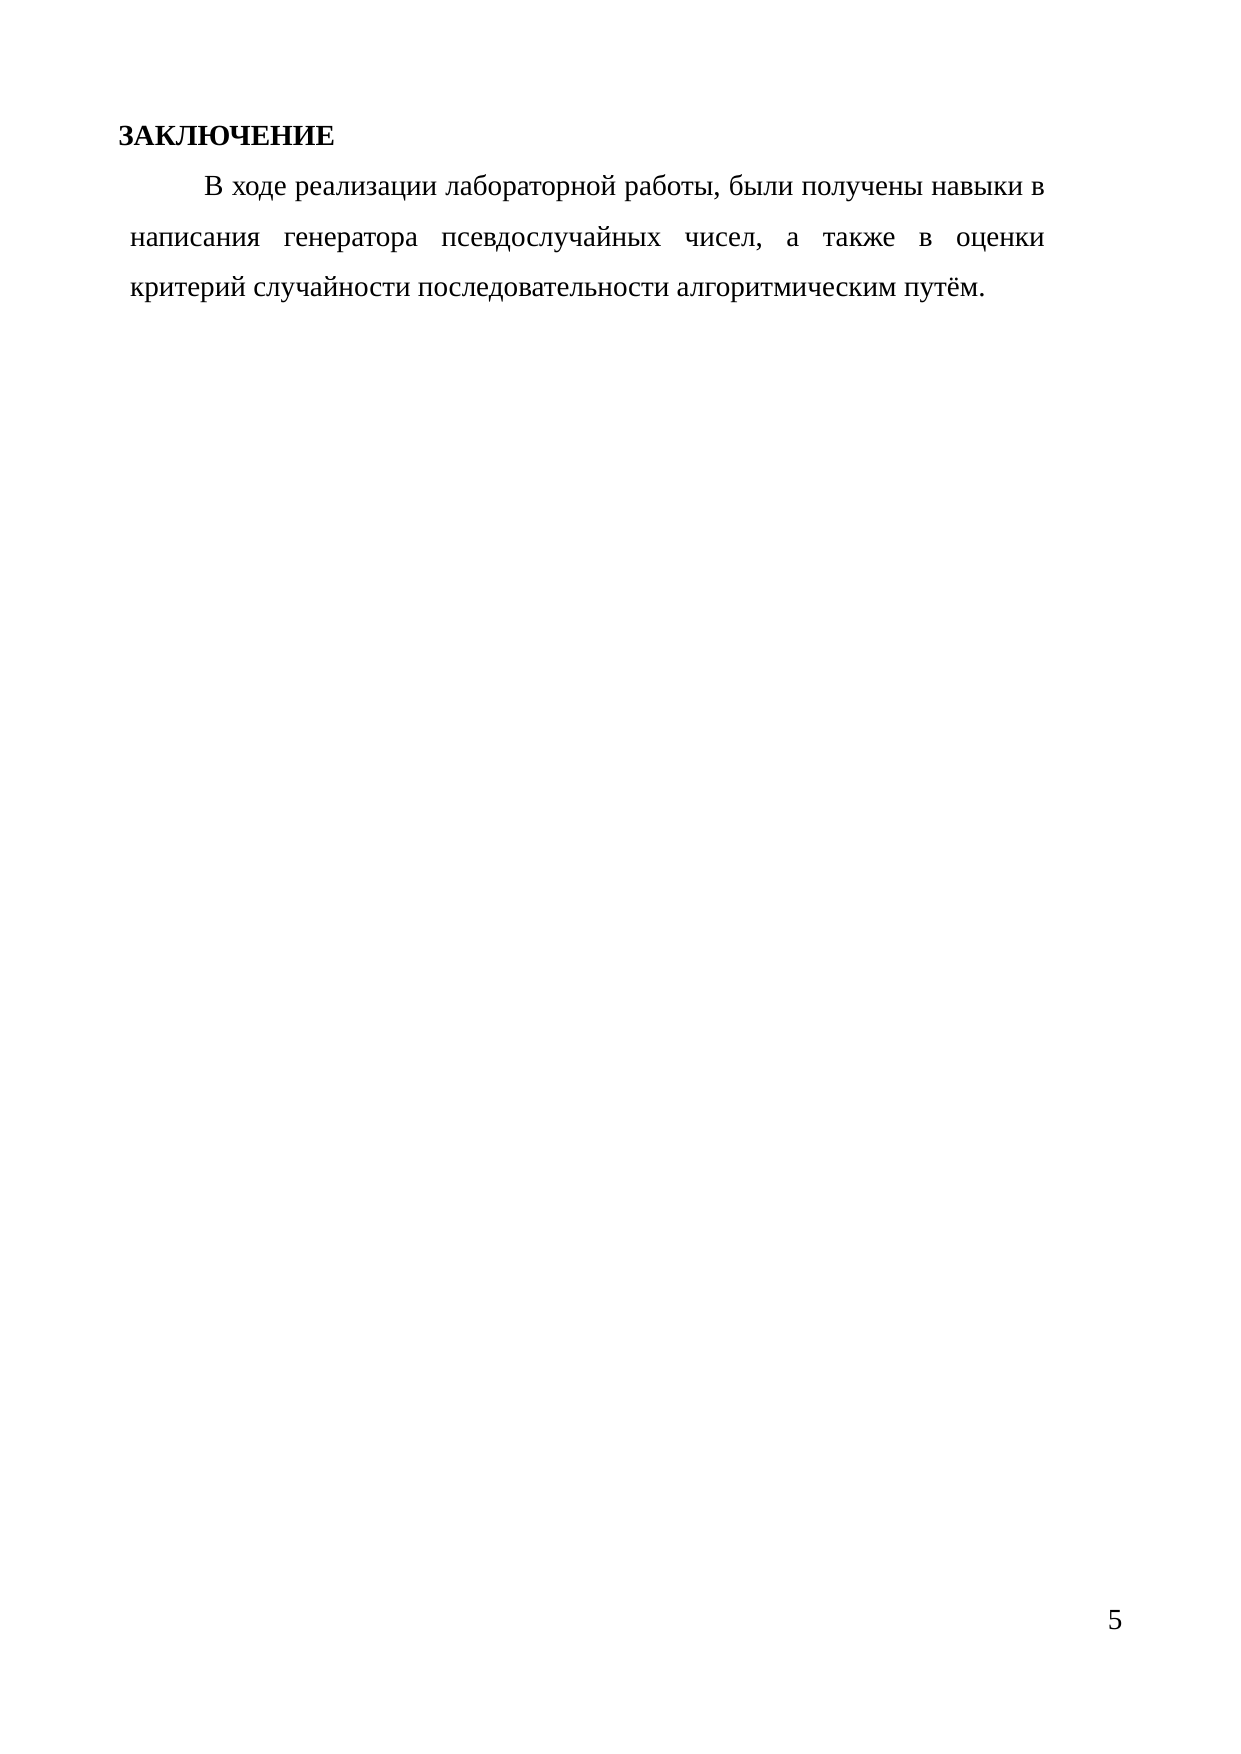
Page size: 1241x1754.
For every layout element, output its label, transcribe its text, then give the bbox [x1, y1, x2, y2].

subtitle ЗАКЛЮЧЕНИЕ [118, 118, 1122, 152]
text В ходе реализации лабораторной работы, были получены навыки в написания генератора псевдослучайных чисел, а также в оценки критерий случайности последовательности алгоритмическим путём. [130, 168, 1046, 303]
